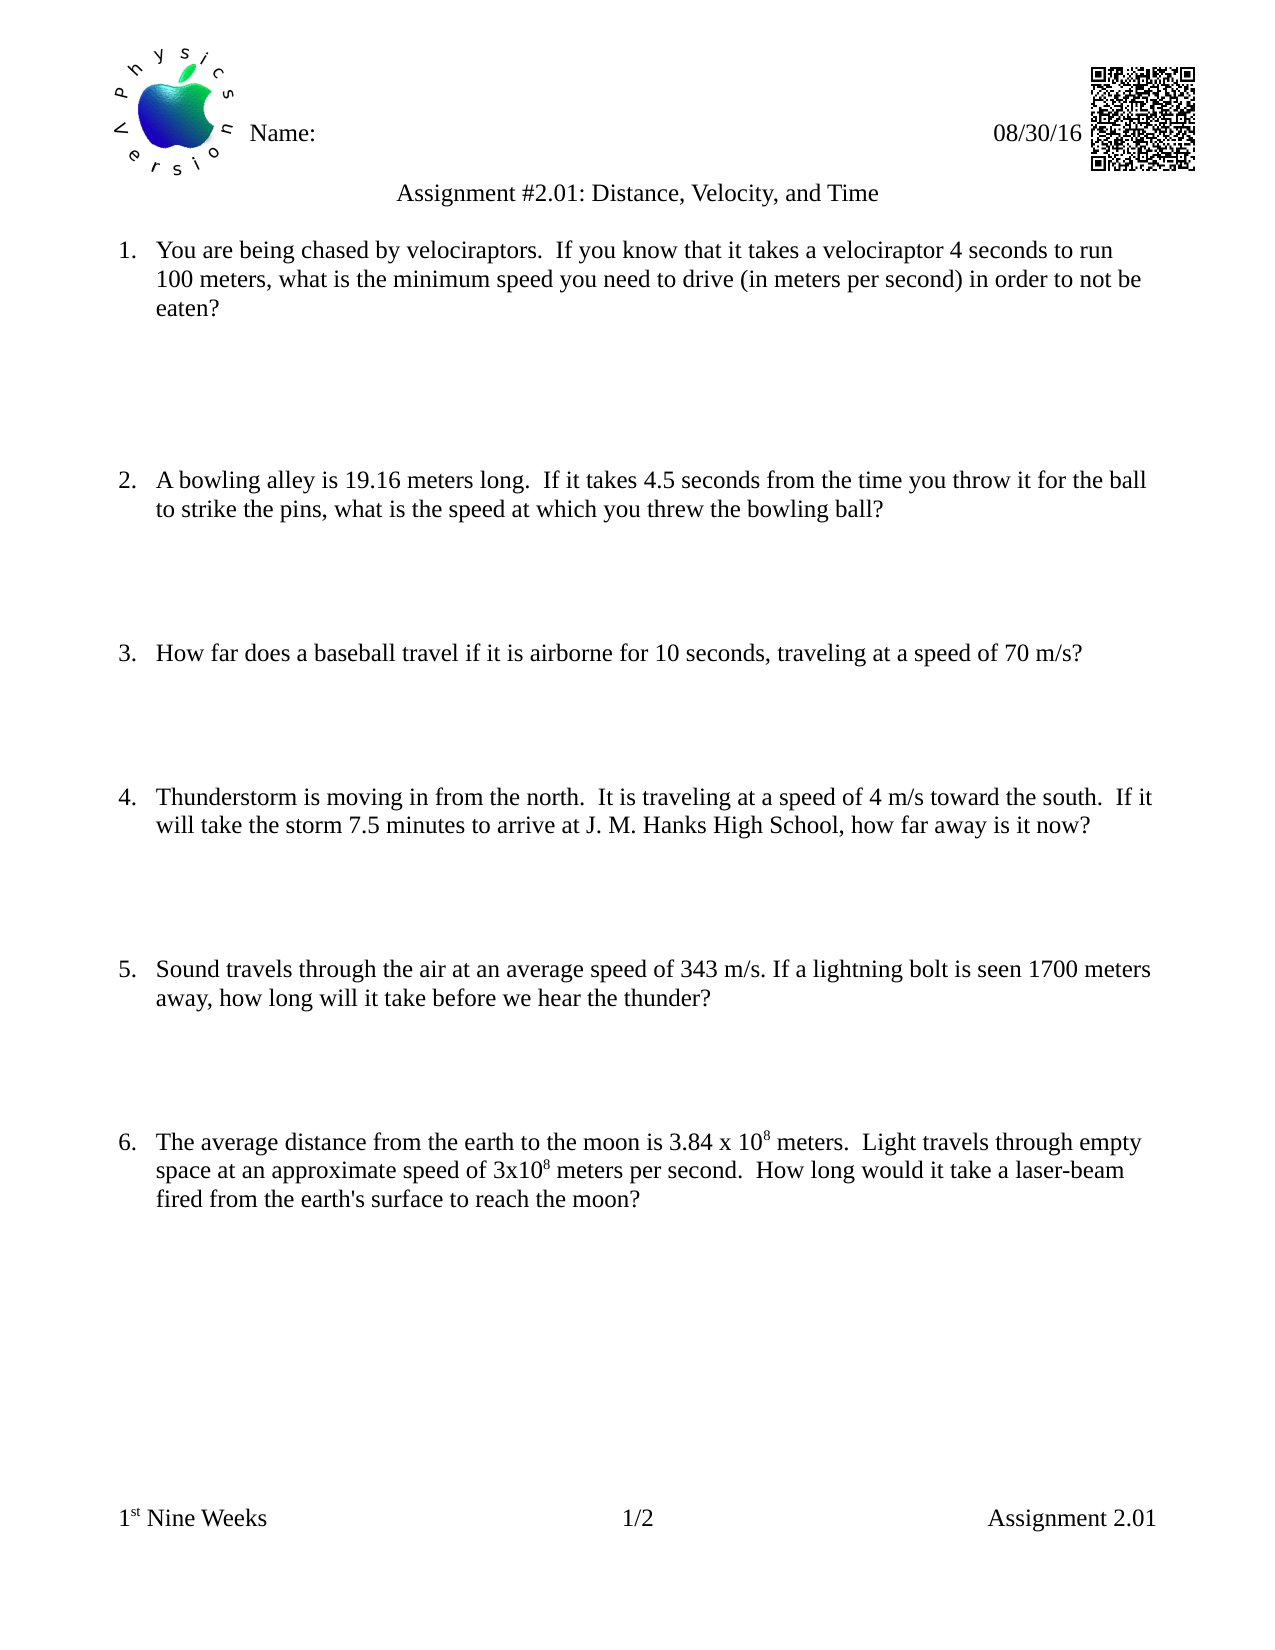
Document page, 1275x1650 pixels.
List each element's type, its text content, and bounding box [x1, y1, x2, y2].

text Assignment #2.01: Distance, Velocity, and Time [118, 176, 1157, 207]
list Thunderstorm is moving in from the north. It is traveling at a speed of 4 m/s toward the south. If it will take the storm 7.5 minutes to arrive at J. M. Hanks High School, how far away is it now? [118, 782, 1157, 839]
list How far does a baseball travel if it is airborne for 10 seconds, traveling at a speed of 70 m/s? [118, 638, 1157, 667]
list The average distance from the earth to the moon is 3.84 x 108 meters. Light travels through empty space at an approximate speed of 3x108 meters per second. How long would it take a laser-beam fired from the earth's surface to reach the moon? [118, 1127, 1157, 1213]
picture [113, 48, 234, 176]
list You are being chased by velociraptors. If you know that it takes a velociraptor 4 seconds to run 100 meters, what is the minimum speed you need to drive (in meters per second) in order to not be eaten? [118, 236, 1157, 322]
picture [1082, 58, 1203, 179]
list Sound travels through the air at an average speed of 343 m/s. If a lightning bolt is seen 1700 meters away, how long will it take before we hear the thunder? [118, 954, 1157, 1012]
list A bowling alley is 19.16 meters long. If it takes 4.5 seconds from the time you throw it for the ball to strike the pins, what is the speed at which you threw the bowling ball? [118, 466, 1157, 523]
